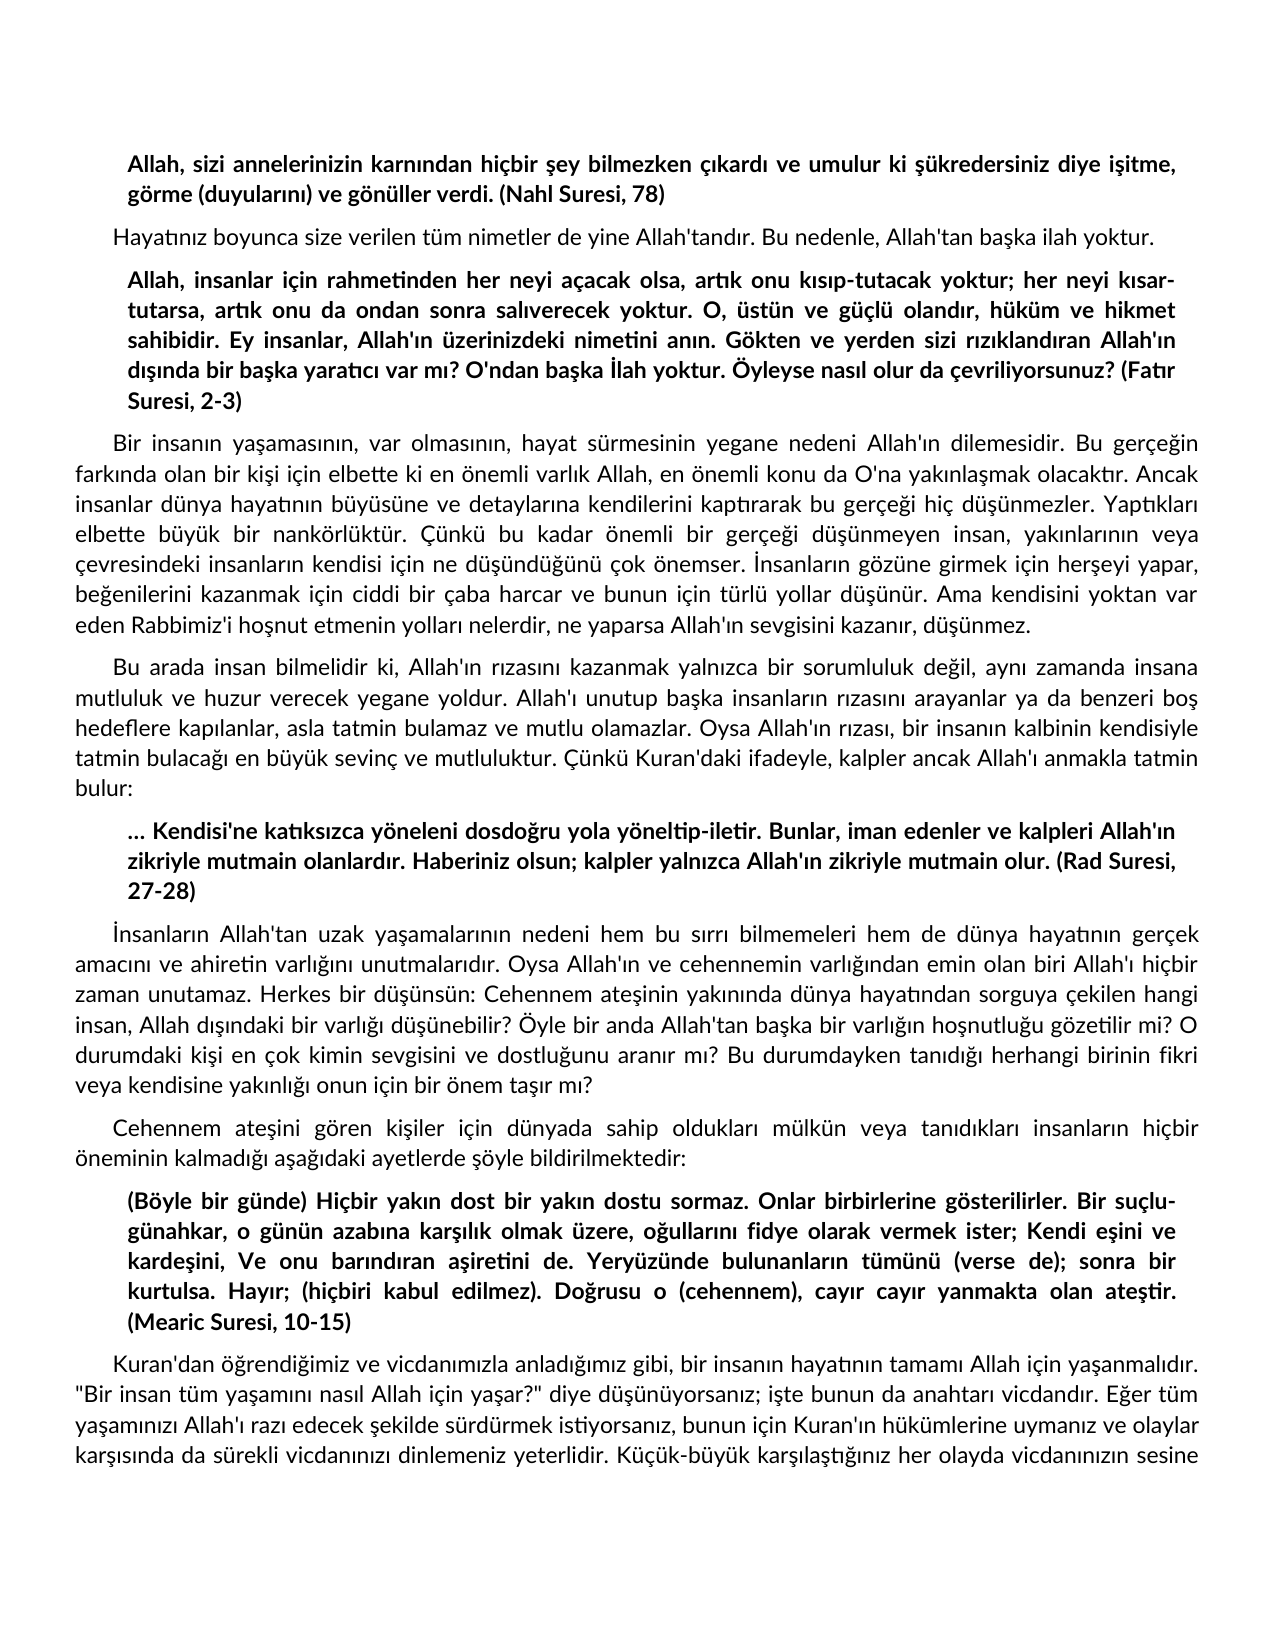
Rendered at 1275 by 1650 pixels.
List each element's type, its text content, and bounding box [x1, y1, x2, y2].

text (Böyle bir günde) Hiçbir yakın dost bir yakın dostu sormaz. Onlar birbirlerine gösterilirler. Bir suçlu-günahkar, o günün azabına karşılık olmak üzere, oğullarını fidye olarak vermek ister; Kendi eşini ve kardeşini, Ve onu barındıran aşiretini de. Yeryüzünde bulunanların tümünü (verse de); sonra bir kurtulsa. Hayır; (hiçbiri kabul edilmez). Doğrusu o (cehennem), cayır cayır yanmakta olan ateştir. (Mearic Suresi, 10-15) [127, 1186, 1177, 1335]
text Bir insanın yaşamasının, var olmasının, hayat sürmesinin yegane nedeni Allah'ın dilemesidir. Bu gerçeğin farkında olan bir kişi için elbette ki en önemli varlık Allah, en önemli konu da O'na yakınlaşmak olacaktır. Ancak insanlar dünya hayatının büyüsüne ve detaylarına kendilerini kaptırarak bu gerçeği hiç düşünmezler. Yaptıkları elbette büyük bir nankörlüktür. Çünkü bu kadar önemli bir gerçeği düşünmeyen insan, yakınlarının veya çevresindeki insanların kendisi için ne düşündüğünü çok önemser. İnsanların gözüne girmek için herşeyi yapar, beğenilerini kazanmak için ciddi bir çaba harcar ve bunun için türlü yollar düşünür. Ama kendisini yoktan var eden Rabbimiz'i hoşnut etmenin yolları nelerdir, ne yaparsa Allah'ın sevgisini kazanır, düşünmez. [75, 429, 1200, 638]
text … Kendisi'ne katıksızca yöneleni dosdoğru yola yöneltip-iletir. Bunlar, iman edenler ve kalpleri Allah'ın zikriyle mutmain olanlardır. Haberiniz olsun; kalpler yalnızca Allah'ın zikriyle mutmain olur. (Rad Suresi, 27-28) [127, 817, 1177, 904]
text Kuran'dan öğrendiğimiz ve vicdanımızla anladığımız gibi, bir insanın hayatının tamamı Allah için yaşanmalıdır. "Bir insan tüm yaşamını nasıl Allah için yaşar?" diye düşünüyorsanız; işte bunun da anahtarı vicdandır. Eğer tüm yaşamınızı Allah'ı razı edecek şekilde sürdürmek istiyorsanız, bunun için Kuran'ın hükümlerine uymanız ve olaylar karşısında da sürekli vicdanınızı dinlemeniz yeterlidir. Küçük-büyük karşılaştığınız her olayda vicdanınızın sesine [75, 1350, 1200, 1468]
text Allah, sizi annelerinizin karnından hiçbir şey bilmezken çıkardı ve umulur ki şükredersiniz diye işitme, görme (duyularını) ve gönüller verdi. (Nahl Suresi, 78) [127, 150, 1177, 208]
text Hayatınız boyunca size verilen tüm nimetler de yine Allah'tandır. Bu nedenle, Allah'tan başka ilah yoktur. [75, 223, 1200, 250]
text Cehennem ateşini gören kişiler için dünyada sahip oldukları mülkün veya tanıdıkları insanların hiçbir öneminin kalmadığı aşağıdaki ayetlerde şöyle bildirilmektedir: [75, 1113, 1200, 1171]
text İnsanların Allah'tan uzak yaşamalarının nedeni hem bu sırrı bilmemeleri hem de dünya hayatının gerçek amacını ve ahiretin varlığını unutmalarıdır. Oysa Allah'ın ve cehennemin varlığından emin olan biri Allah'ı hiçbir zaman unutamaz. Herkes bir düşünsün: Cehennem ateşinin yakınında dünya hayatından sorguya çekilen hangi insan, Allah dışındaki bir varlığı düşünebilir? Öyle bir anda Allah'tan başka bir varlığın hoşnutluğu gözetilir mi? O durumdaki kişi en çok kimin sevgisini ve dostluğunu aranır mı? Bu durumdayken tanıdığı herhangi birinin fikri veya kendisine yakınlığı onun için bir önem taşır mı? [75, 920, 1200, 1098]
text Bu arada insan bilmelidir ki, Allah'ın rızasını kazanmak yalnızca bir sorumluluk değil, aynı zamanda insana mutluluk ve huzur verecek yegane yoldur. Allah'ı unutup başka insanların rızasını arayanlar ya da benzeri boş hedeflere kapılanlar, asla tatmin bulamaz ve mutlu olamazlar. Oysa Allah'ın rızası, bir insanın kalbinin kendisiyle tatmin bulacağı en büyük sevinç ve mutluluktur. Çünkü Kuran'daki ifadeyle, kalpler ancak Allah'ı anmakla tatmin bulur: [75, 653, 1200, 801]
text Allah, insanlar için rahmetinden her neyi açacak olsa, artık onu kısıp-tutacak yoktur; her neyi kısar-tutarsa, artık onu da ondan sonra salıverecek yoktur. O, üstün ve güçlü olandır, hüküm ve hikmet sahibidir. Ey insanlar, Allah'ın üzerinizdeki nimetini anın. Gökten ve yerden sizi rızıklandıran Allah'ın dışında bir başka yaratıcı var mı? O'ndan başka İlah yoktur. Öyleyse nasıl olur da çevriliyorsunuz? (Fatır Suresi, 2-3) [127, 266, 1177, 414]
